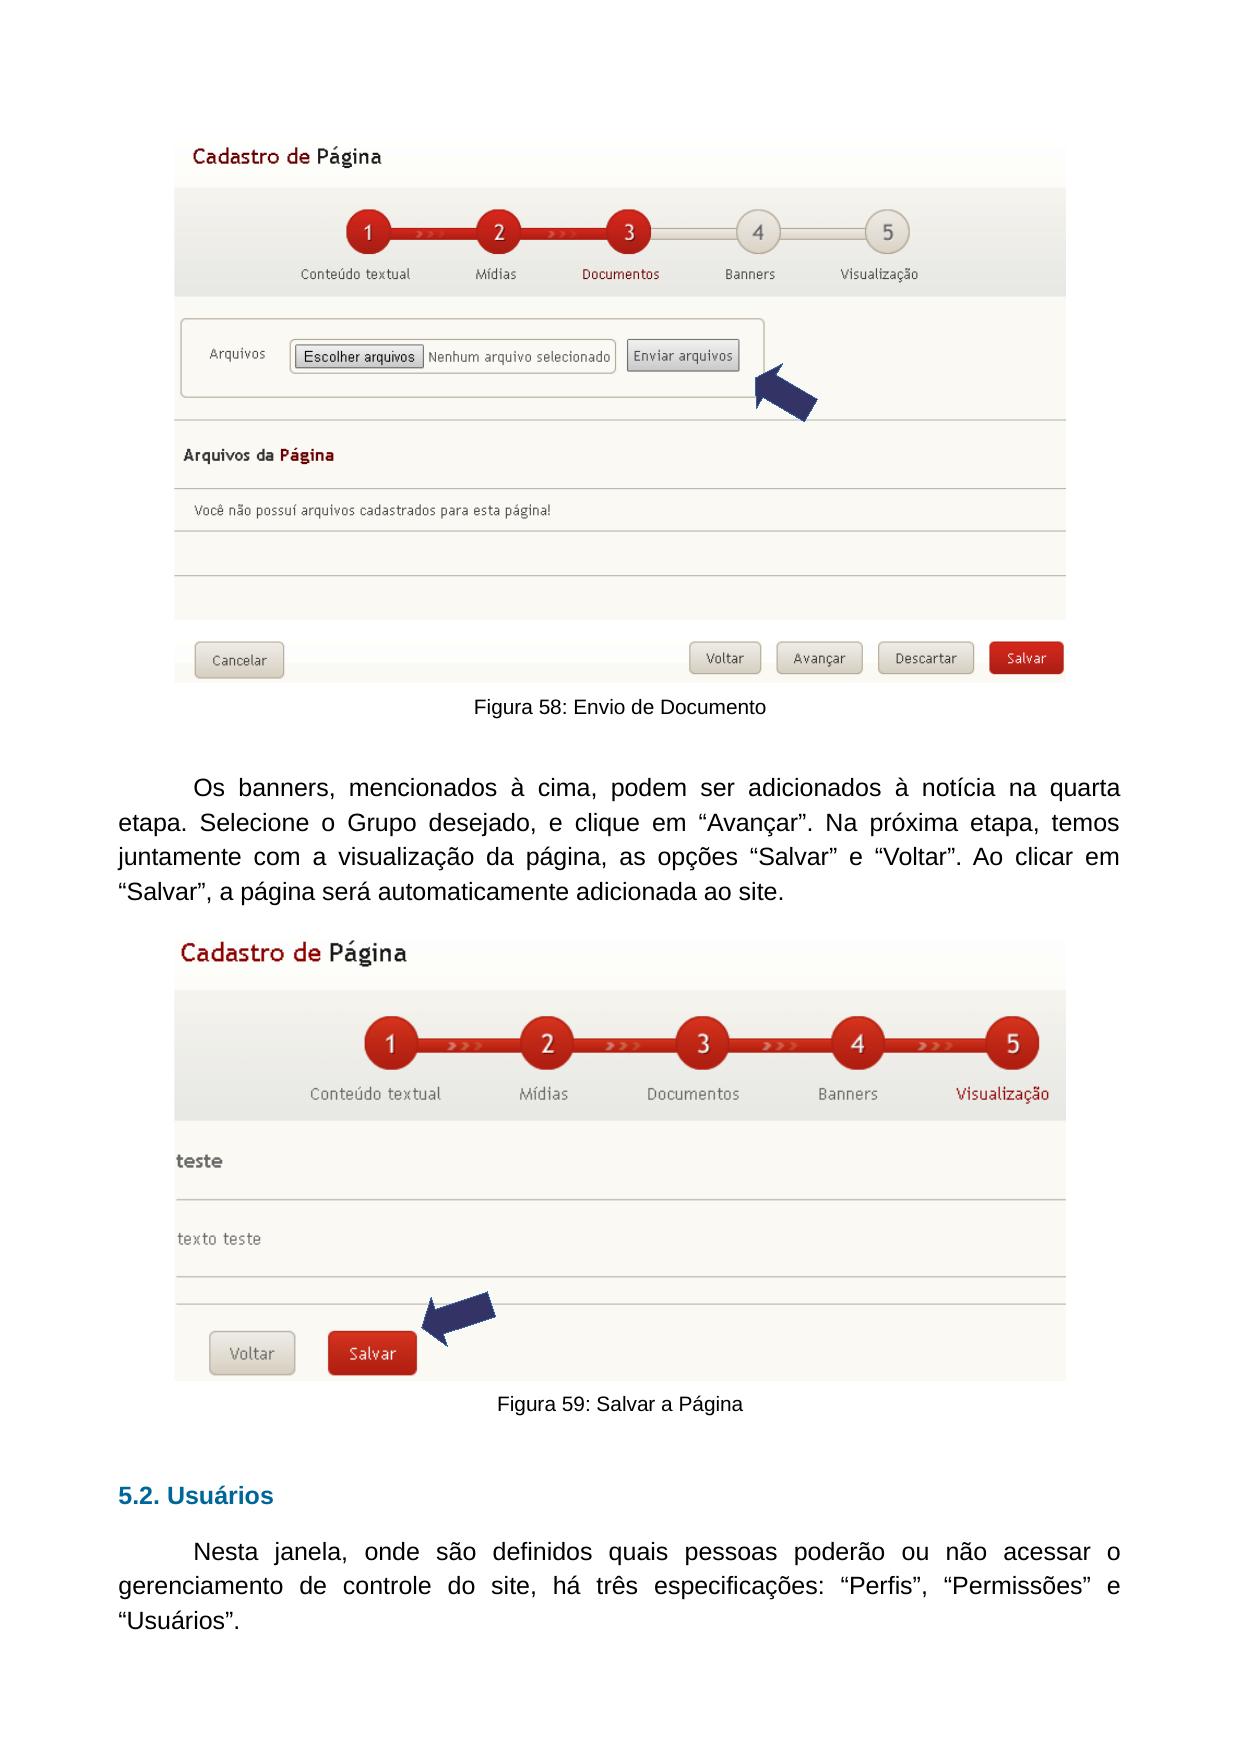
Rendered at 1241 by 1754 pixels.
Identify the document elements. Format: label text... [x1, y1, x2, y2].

text Os banners, mencionados à cima, podem ser adicionados à notícia na quarta etapa. Selecione o Grupo desejado, e clique em “Avançar”. Na próxima etapa, temos juntamente com a visualização da página, as opções “Salvar” e “Voltar”. Ao clicar em “Salvar”, a página será automaticamente adicionada ao site. [118, 773, 1122, 906]
text Nesta janela, onde são definidos quais pessoas poderão ou não acessar o gerenciamento de controle do site, há três especificações: “Perfis”, “Permissões” e “Usuários”. [118, 1537, 1122, 1634]
text Figura 58: Envio de Documento [174, 683, 1066, 718]
text Figura 59: Salvar a Página [174, 1381, 1066, 1416]
subtitle Usuários [118, 1481, 1122, 1510]
